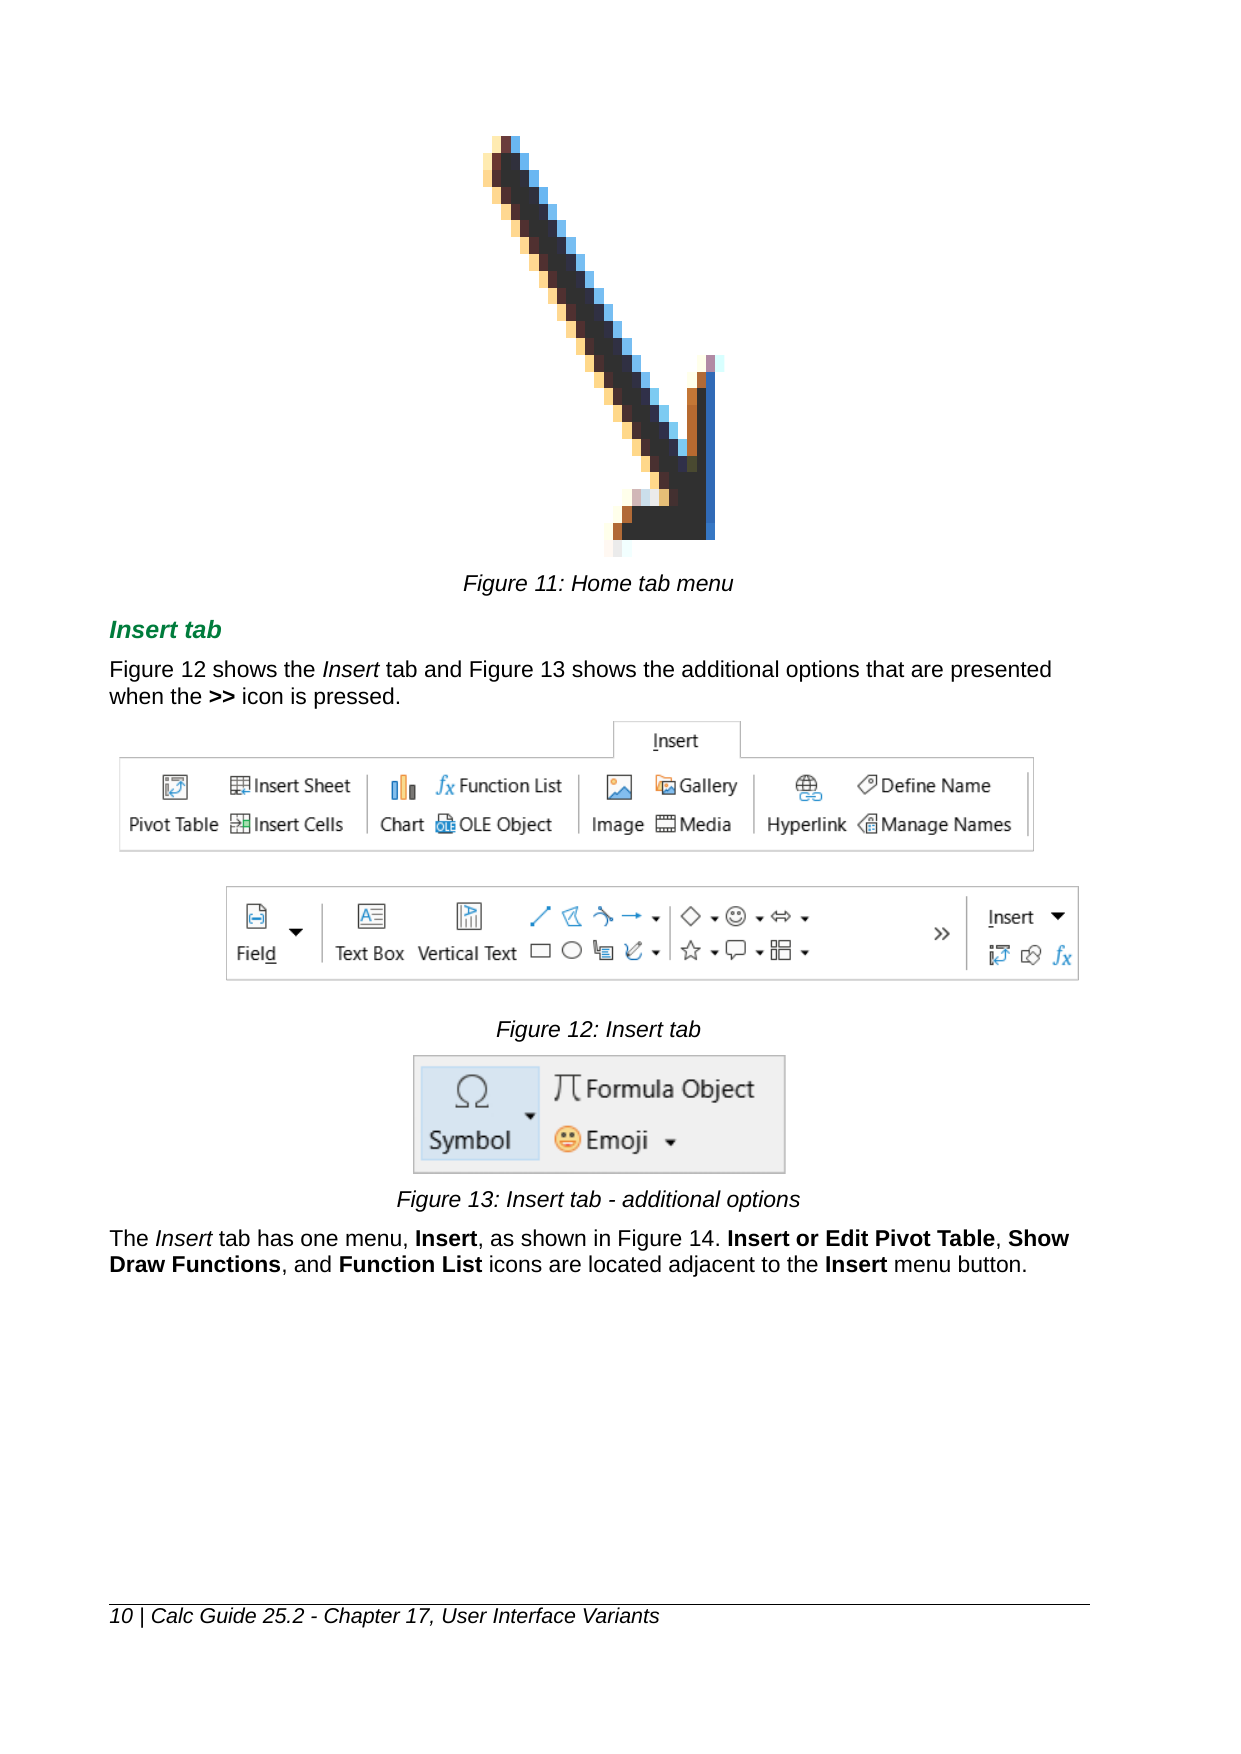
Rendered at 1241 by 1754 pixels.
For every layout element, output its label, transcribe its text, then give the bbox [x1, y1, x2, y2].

picture [119, 721, 1080, 1004]
text The Insert tab has one menu, Insert, as shown in Figure 14. Insert or Edit Pivot Table, Show Draw Functions, and Function List icons are located adjacent to the Insert menu button. [109, 1225, 1090, 1278]
subtitle Insert tab [109, 615, 1090, 644]
text Figure 12: Insert tab [109, 1016, 1090, 1043]
text Figure 12 shows the Insert tab and Figure 13 shows the additional options that are presented when the >> icon is pressed. [109, 656, 1090, 709]
picture [413, 1055, 786, 1174]
text Figure 13: Insert tab - additional options [109, 1186, 1090, 1213]
text Figure 11: Home tab menu [109, 569, 1090, 596]
picture [474, 121, 725, 557]
